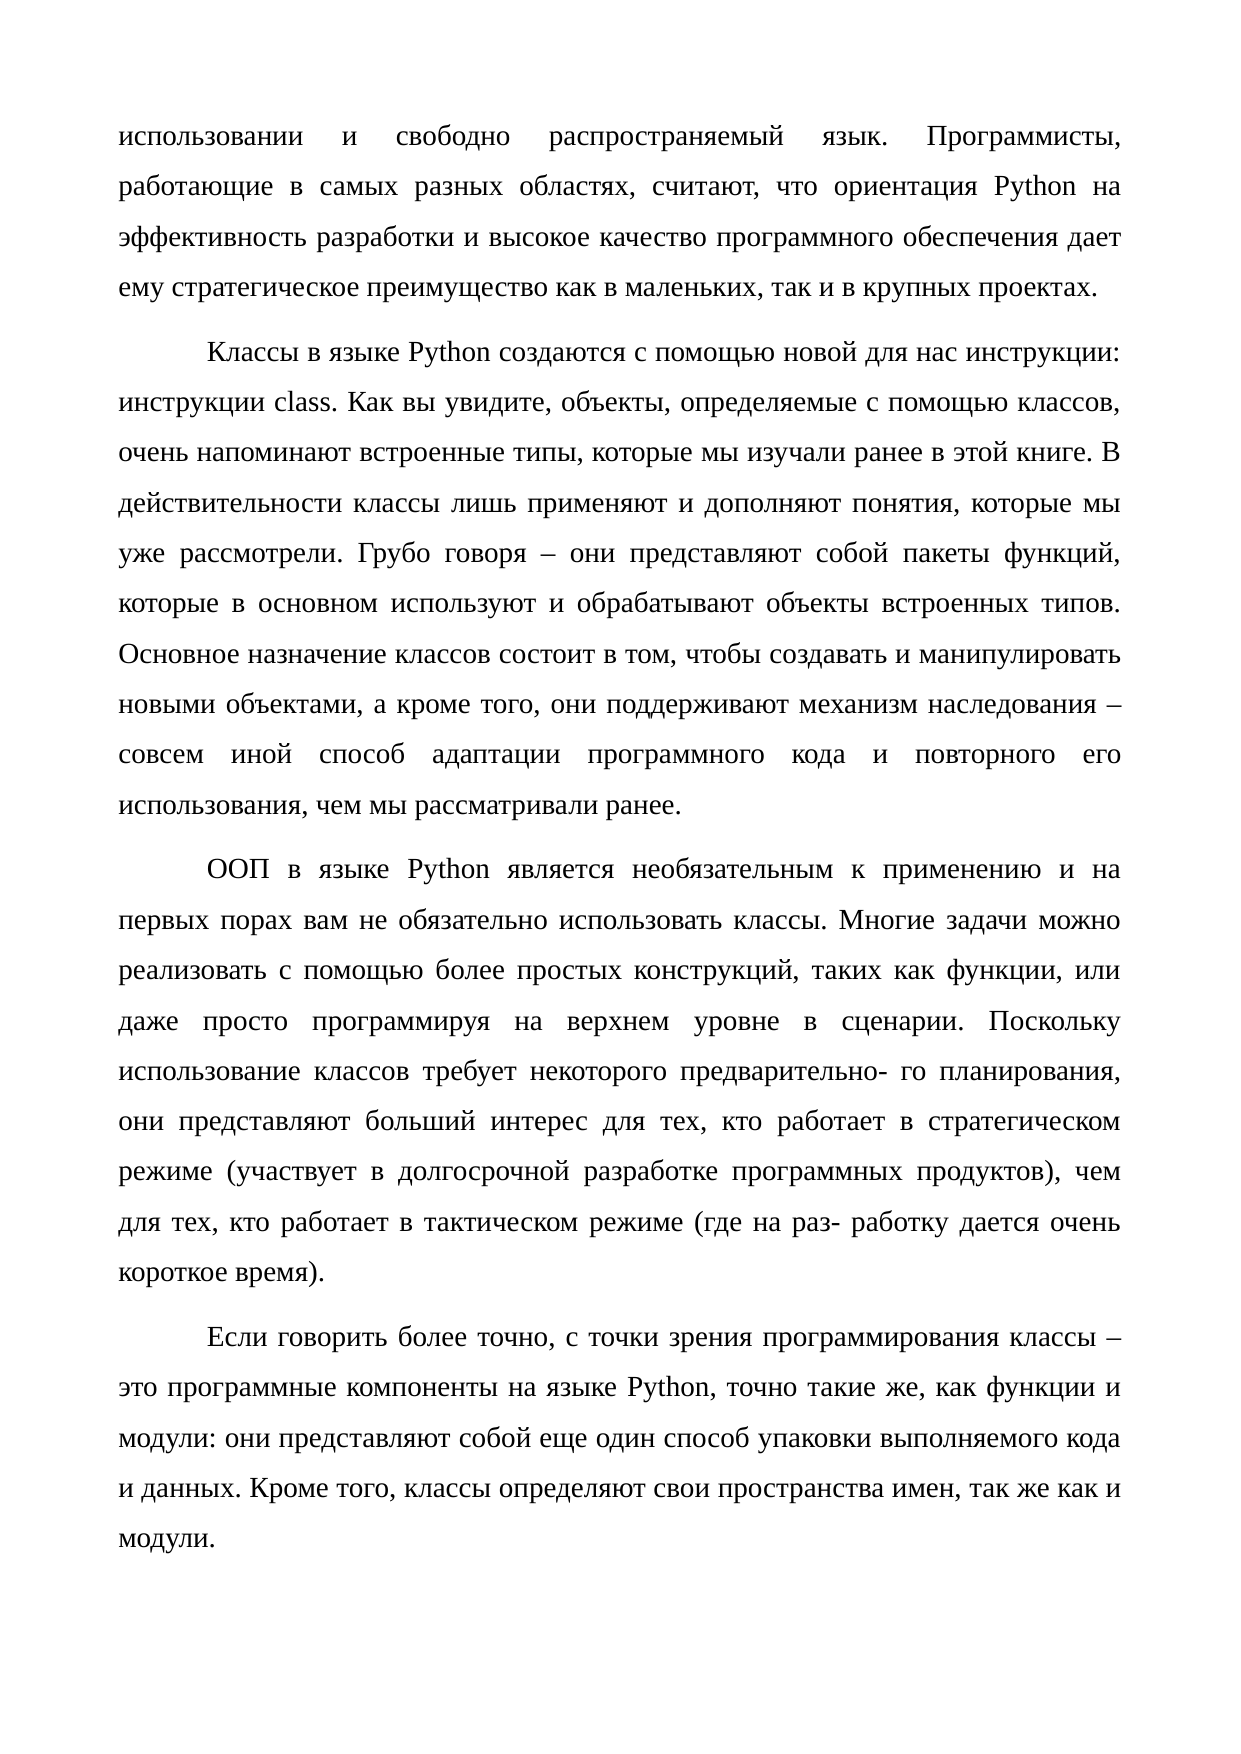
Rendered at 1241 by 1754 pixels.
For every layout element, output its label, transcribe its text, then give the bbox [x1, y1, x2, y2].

text Если говорить более точно, с точки зрения программирования классы – это программные компоненты на языке Python, точно такие же, как функции и модули: они представляют собой еще один способ упаковки выполняемого кода и данных. Кроме того, классы определяют свои пространства имен, так же как и модули. [118, 1319, 1122, 1554]
text использовании и свободно распространяемый язык. Программисты, работающие в самых разных областях, считают, что ориентация Python на эффективность разработки и высокое качество программного обеспечения дает ему стратегическое преимущество как в маленьких, так и в крупных проектах. [118, 118, 1122, 303]
text Классы в языке Python создаются с помощью новой для нас инструкции: инструкции class. Как вы увидите, объекты, определяемые с помощью классов, очень напоминают встроенные типы, которые мы изучали ранее в этой книге. В действительности классы лишь применяют и дополняют понятия, которые мы уже рассмотрели. Грубо говоря – они представляют собой пакеты функций, которые в основном используют и обрабатывают объекты встроенных типов. Основное назначение классов состоит в том, чтобы создавать и манипулировать новыми объектами, а кроме того, они поддерживают механизм наследования – совсем иной способ адаптации программного кода и повторного его использования, чем мы рассматривали ранее. [118, 334, 1122, 820]
text ООП в языке Python является необязательным к применению и на первых порах вам не обязательно использовать классы. Многие задачи можно реализовать с помощью более простых конструкций, таких как функции, или даже просто программируя на верхнем уровне в сценарии. Поскольку использование классов требует некоторого предварительно- го планирования, они представляют больший интерес для тех, кто работает в стратегическом режиме (участвует в долгосрочной разработке программных продуктов), чем для тех, кто работает в тактическом режиме (где на раз- работку дается очень короткое время). [118, 852, 1122, 1288]
